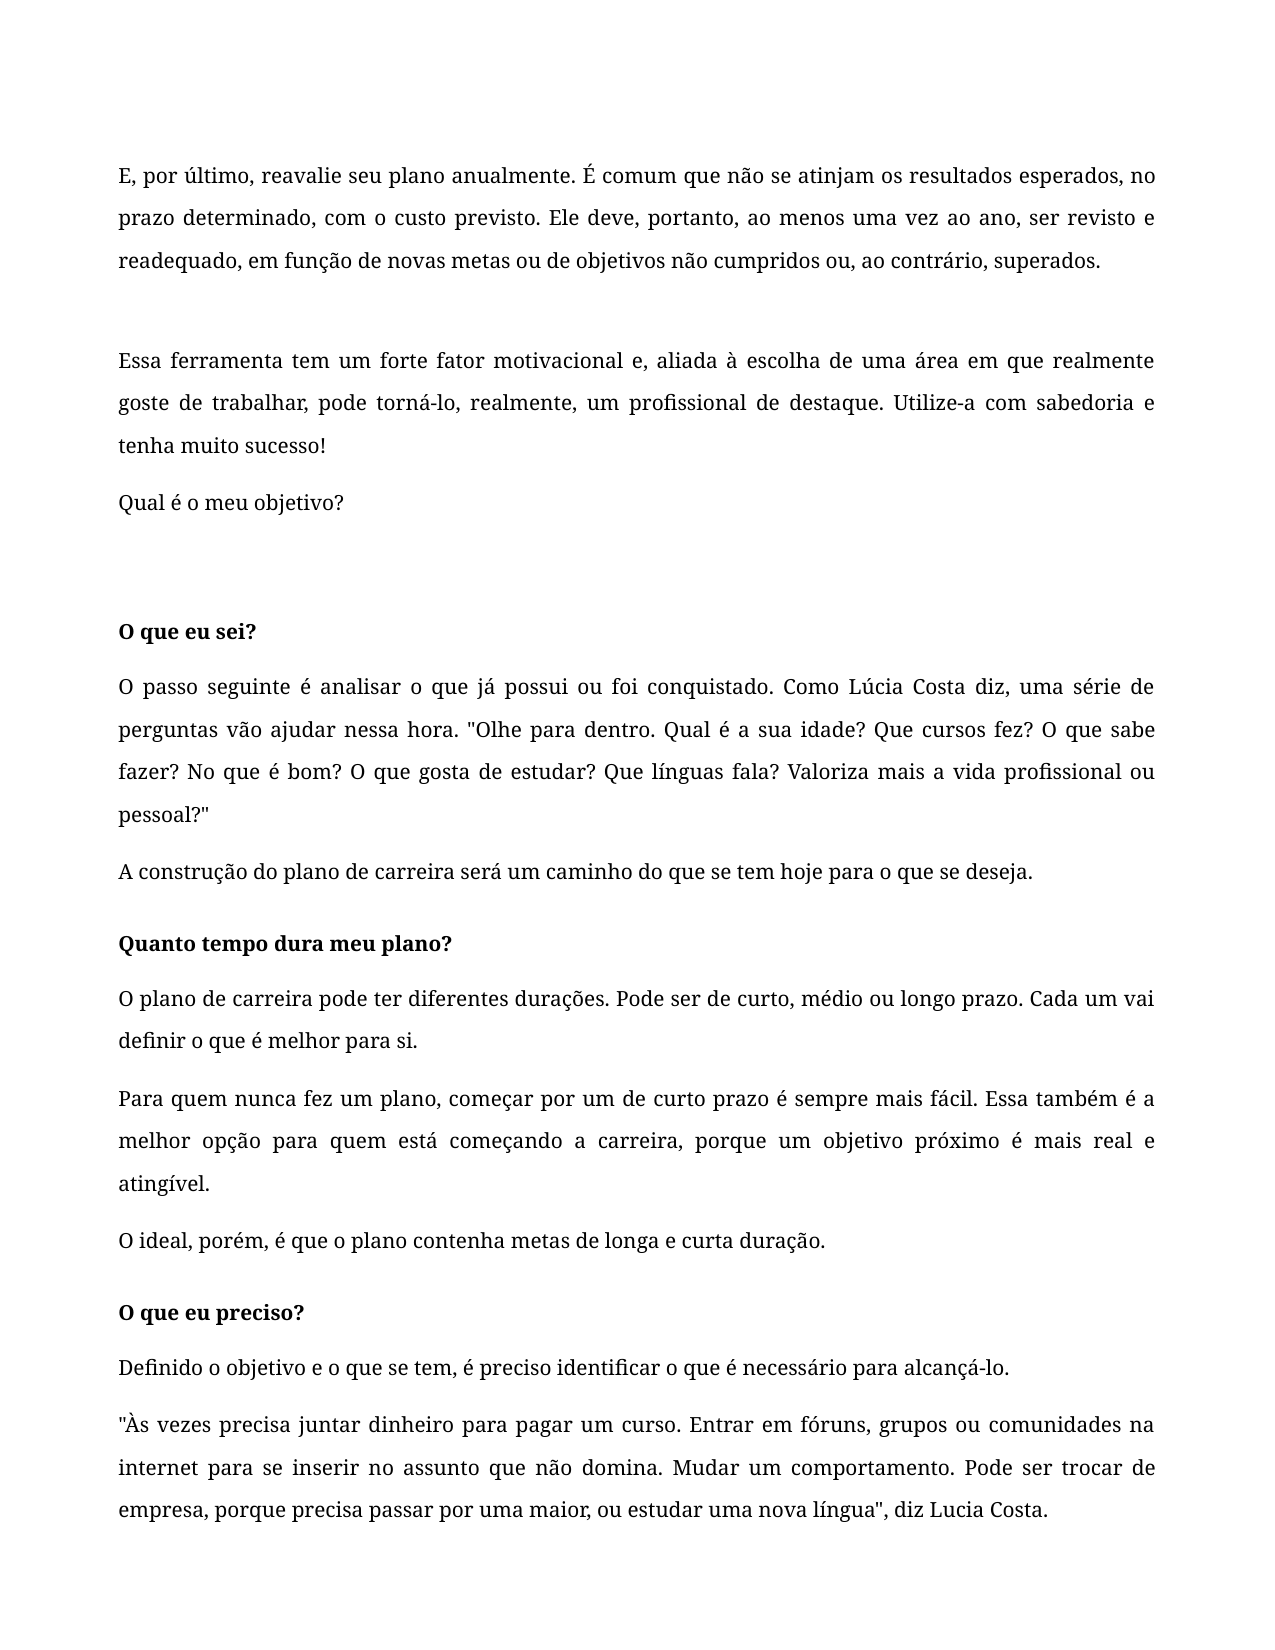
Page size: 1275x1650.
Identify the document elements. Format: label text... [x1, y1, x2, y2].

subtitle O que eu sei? [118, 617, 1157, 646]
text O plano de carreira pode ter diferentes durações. Pode ser de curto, médio ou longo prazo. Cada um vai definir o que é melhor para si. [118, 984, 1157, 1055]
text E, por último, reavalie seu plano anualmente. É comum que não se atinjam os resultados esperados, no prazo determinado, com o custo previsto. Ele deve, portanto, ao menos uma vez ao ano, ser revisto e readequado, em função de novas metas ou de objetivos não cumpridos ou, ao contrário, superados. [118, 118, 1157, 274]
text Definido o objetivo e o que se tem, é preciso identificar o que é necessário para alcançá-lo. [118, 1353, 1157, 1382]
text O passo seguinte é analisar o que já possui ou foi conquistado. Como Lúcia Costa diz, uma série de perguntas vão ajudar nessa hora. "Olhe para dentro. Qual é a sua idade? Que cursos fez? O que sabe fazer? No que é bom? O que gosta de estudar? Que línguas fala? Valoriza mais a vida profissional ou pessoal?" [118, 672, 1157, 828]
subtitle O que eu preciso? [118, 1298, 1157, 1326]
text Para quem nunca fez um plano, começar por um de curto prazo é sempre mais fácil. Essa também é a melhor opção para quem está começando a carreira, porque um objetivo próximo é mais real e atingível. [118, 1084, 1157, 1197]
text O ideal, porém, é que o plano contenha metas de longa e curta duração. [118, 1226, 1157, 1255]
text Qual é o meu objetivo? [118, 488, 1157, 517]
subtitle Quanto tempo dura meu plano? [118, 929, 1157, 957]
text "Às vezes precisa juntar dinheiro para pagar um curso. Entrar em fóruns, grupos ou comunidades na internet para se inserir no assunto que não domina. Mudar um comportamento. Pode ser trocar de empresa, porque precisa passar por uma maior, ou estudar uma nova língua", diz Lucia Costa. [118, 1410, 1157, 1524]
text A construção do plano de carreira será um caminho do que se tem hoje para o que se deseja. [118, 857, 1157, 886]
text Essa ferramenta tem um forte fator motivacional e, aliada à escolha de uma área em que realmente goste de trabalhar, pode torná-lo, realmente, um profissional de destaque. Utilize-a com sabedoria e tenha muito sucesso! [118, 303, 1157, 459]
